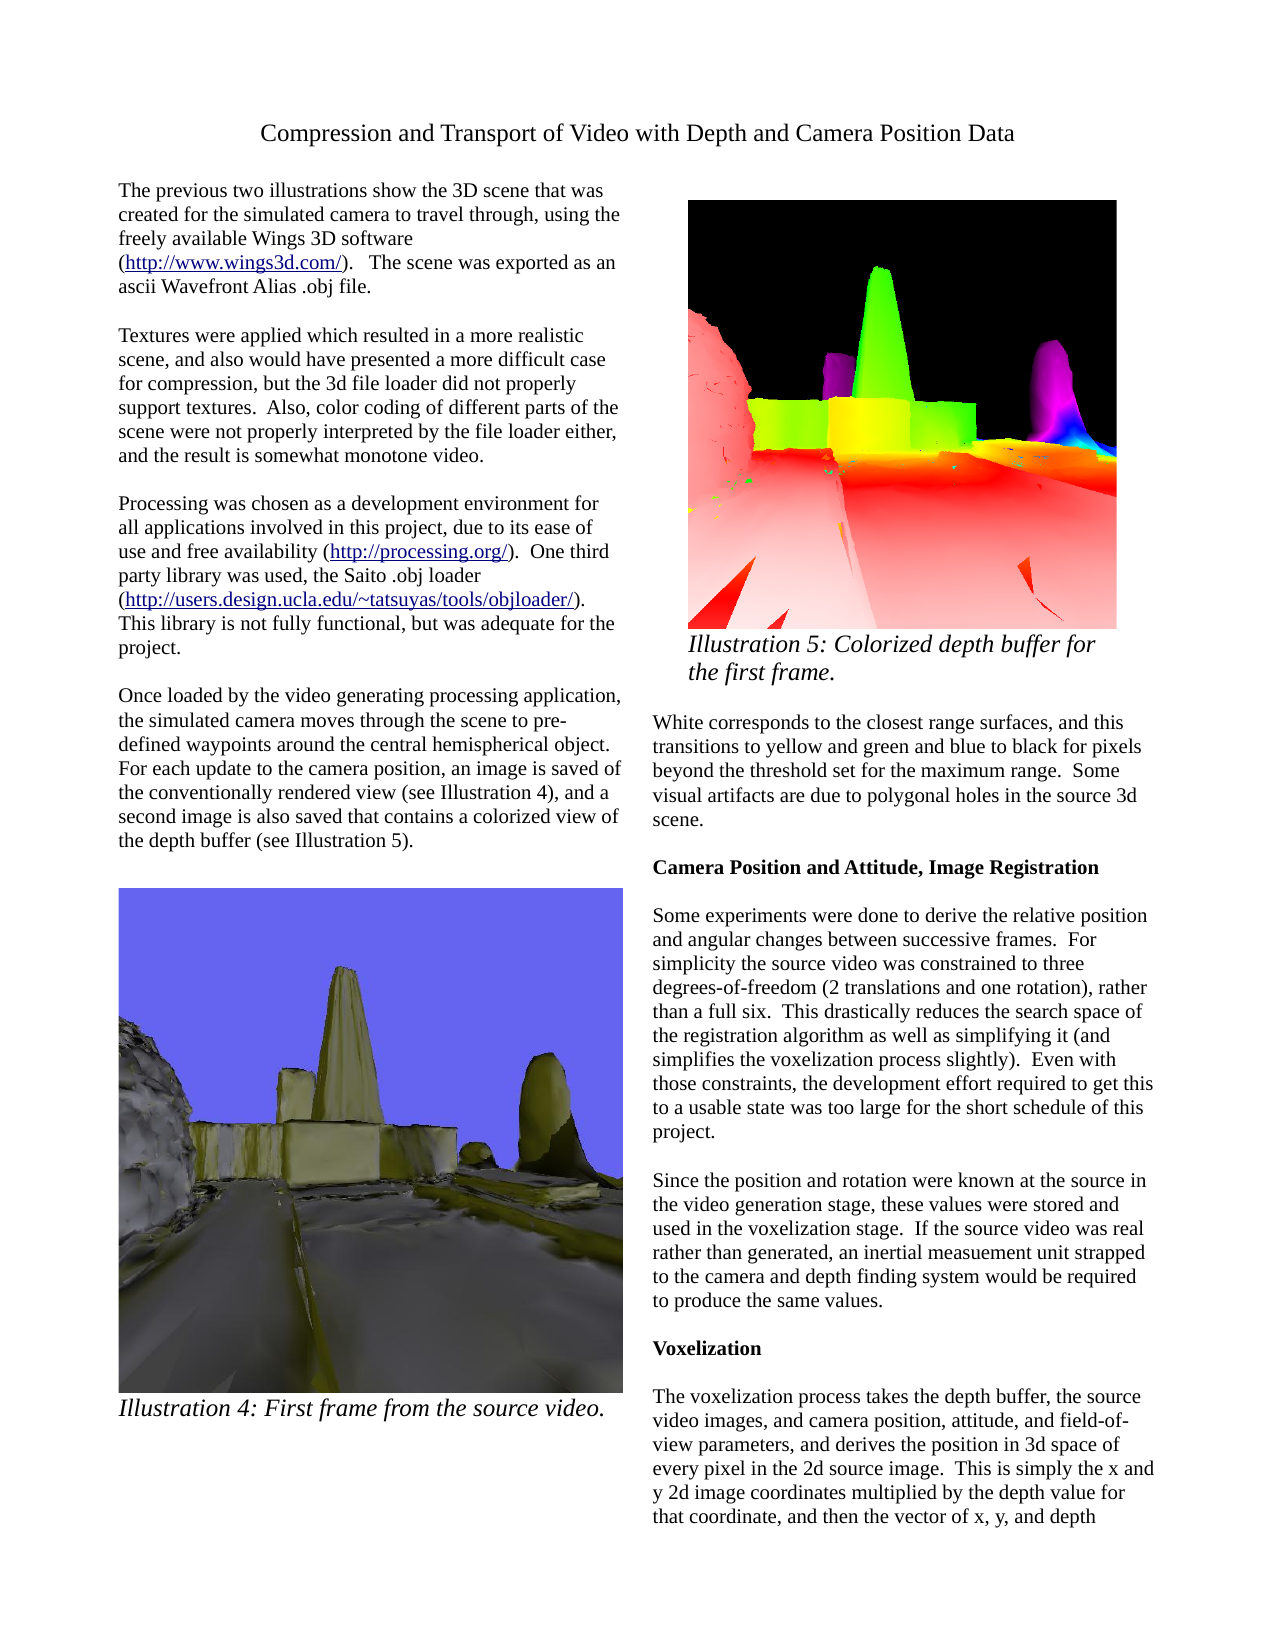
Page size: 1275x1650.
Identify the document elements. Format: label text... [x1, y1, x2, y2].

text The voxelization process takes the depth buffer, the source video images, and camera position, attitude, and field-of-view parameters, and derives the position in 3d space of every pixel in the 2d source image. This is simply the x and y 2d image coordinates multiplied by the depth value for that coordinate, and then the vector of x, y, and depth [652, 1384, 1157, 1528]
text Processing was chosen as a development environment for all applications involved in this project, due to its ease of use and free availability (http://processing.org/). One third party library was used, the Saito .obj loader (http://users.design.ucla.edu/~tatsuyas/tools/objloader/). This library is not fully functional, but was adequate for the project. [118, 491, 622, 659]
text Camera Position and Attitude, Image Registration [652, 855, 1157, 879]
text Illustration 5: Colorized depth buffer for the first frame. [688, 629, 1116, 686]
text Some experiments were done to derive the relative position and angular changes between successive frames. For simplicity the source video was constrained to three degrees-of-freedom (2 translations and one rotation), rather than a full six. This drastically reduces the search space of the registration algorithm as well as simplifying it (and simplifies the voxelization process slightly). Even with those constraints, the development effort required to get this to a usable state was too large for the short schedule of this project. [652, 903, 1157, 1143]
text Voxelization [652, 1336, 1157, 1360]
text Textures were applied which resulted in a more realistic scene, and also would have presented a more difficult case for compression, but the 3d file loader did not properly support textures. Also, color coding of different parts of the scene were not properly interpreted by the file loader either, and the result is somewhat monotone video. [118, 322, 622, 467]
text White corresponds to the closest range surfaces, and this transitions to yellow and green and blue to black for pixels beyond the threshold set for the maximum range. Some visual artifacts are due to polygonal holes in the source 3d scene. [652, 710, 1157, 831]
text Since the position and rotation were known at the source in the video generation stage, these values were stored and used in the voxelization stage. If the source video was real rather than generated, an inertial measuement unit strapped to the camera and depth finding system would be required to produce the same values. [652, 1167, 1157, 1312]
picture [118, 888, 623, 1393]
text The previous two illustrations show the 3D scene that was created for the simulated camera to travel through, using the freely available Wings 3D software (http://www.wings3d.com/). The scene was exported as an ascii Wavefront Alias .obj file. [118, 178, 622, 298]
text Once loaded by the video generating processing application, the simulated camera moves through the scene to pre-defined waypoints around the central hemispherical object. For each update to the camera position, an image is saved of the conventionally rendered view (see Illustration 4), and a second image is also saved that contains a colorized view of the depth buffer (see Illustration 5). [118, 683, 622, 852]
text Illustration 4: First frame from the source video. [118, 1393, 623, 1422]
picture [688, 200, 1117, 629]
